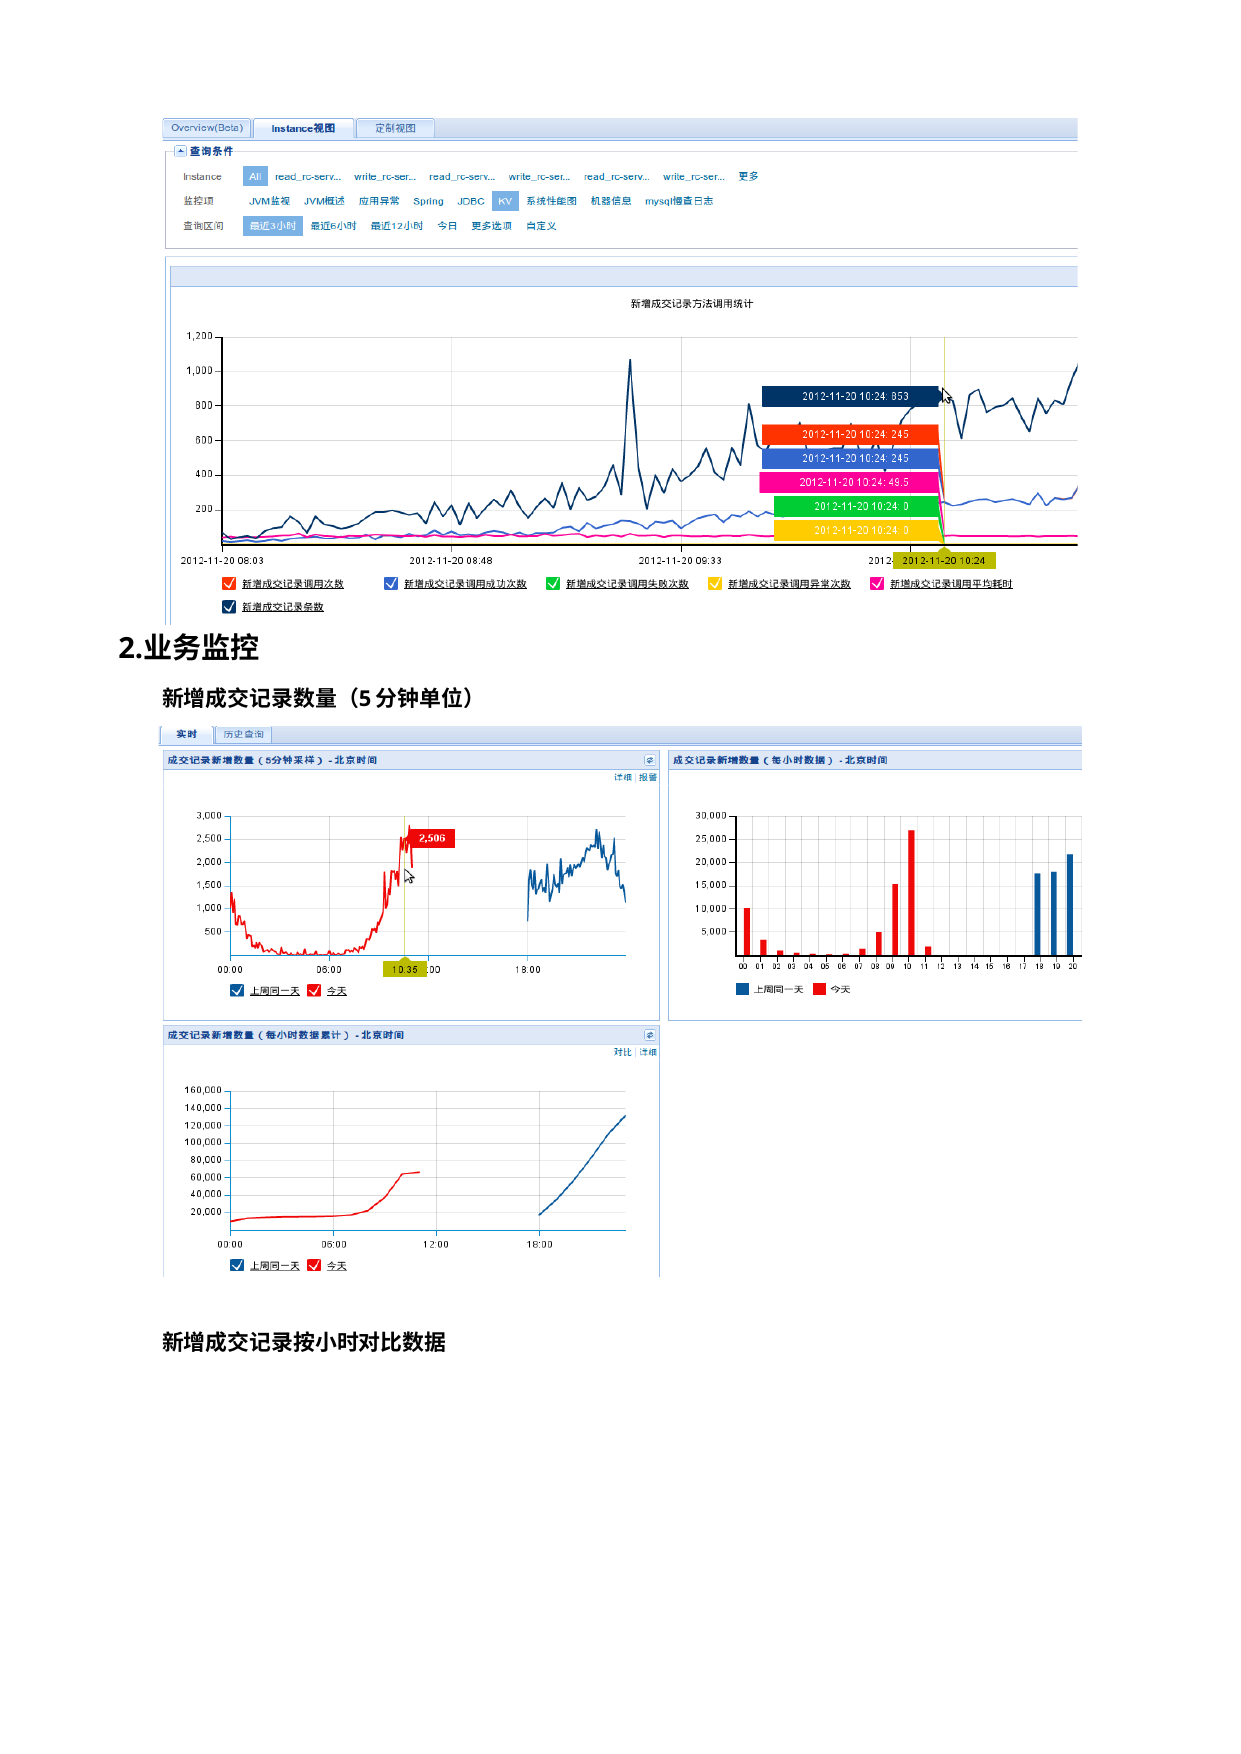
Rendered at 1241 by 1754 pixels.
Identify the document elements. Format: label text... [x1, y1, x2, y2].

picture [158, 726, 1082, 1277]
picture [162, 118, 1078, 625]
text 新增成交记录数量（5分钟单位） [118, 679, 1122, 713]
subtitle 2.业务监控 [118, 118, 1122, 667]
text 新增成交记录按小时对比数据 [118, 1323, 1122, 1358]
